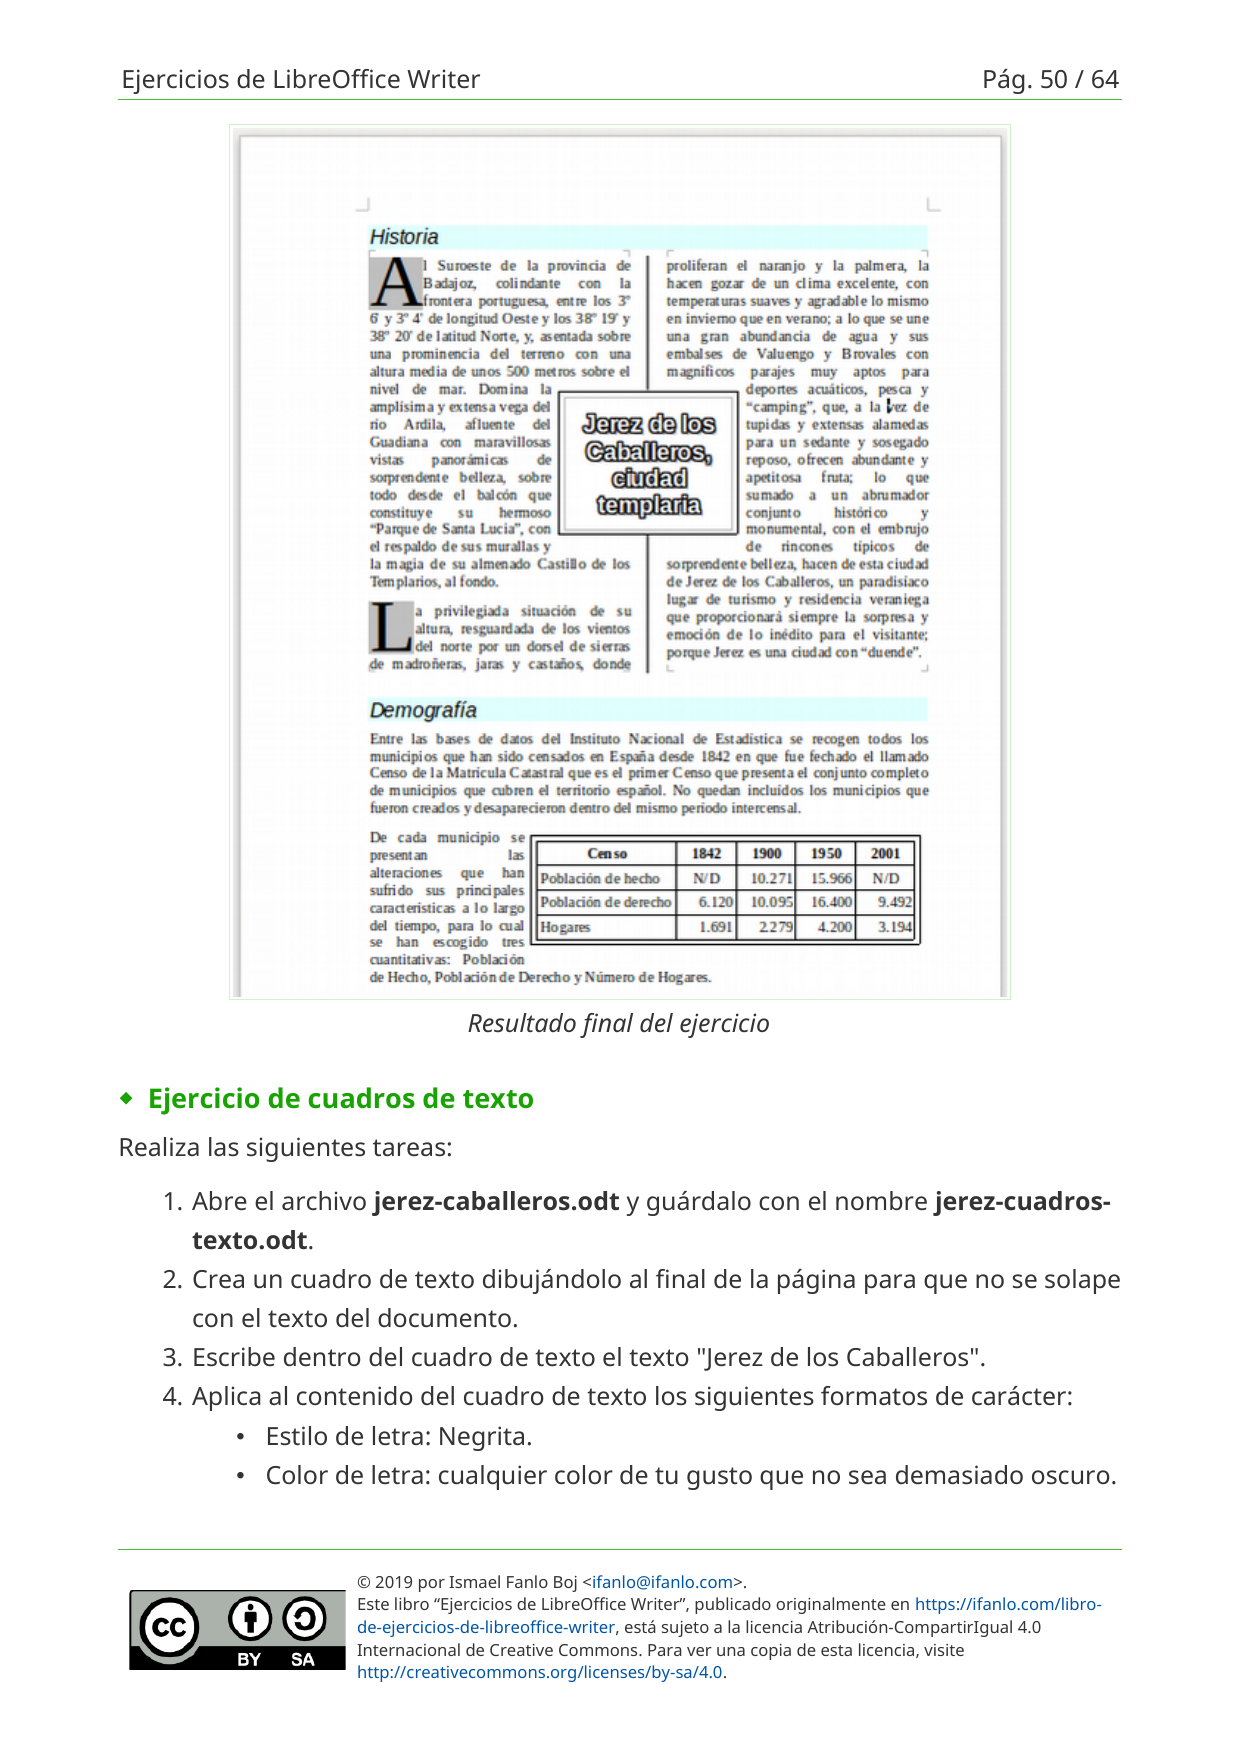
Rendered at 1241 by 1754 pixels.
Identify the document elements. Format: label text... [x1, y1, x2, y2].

list Crea un cuadro de texto dibujándolo al final de la página para que no se solape con el texto del documento. [162, 1261, 1122, 1335]
picture [129, 1590, 346, 1670]
list Estilo de letra: Negrita. [236, 1418, 1122, 1452]
text Resultado final del ejercicio [118, 124, 1122, 1039]
text [230, 125, 1010, 999]
list Abre el archivo jerez-caballeros.odt y guárdalo con el nombre jerez-cuadros-texto.odt. [162, 1183, 1122, 1256]
subtitle Ejercicio de cuadros de texto [118, 1080, 1122, 1117]
list Aplica al contenido del cuadro de texto los siguientes formatos de carácter: [162, 1379, 1122, 1413]
list Color de letra: cualquier color de tu gusto que no sea demasiado oscuro. [236, 1457, 1122, 1491]
list Escribe dentro del cuadro de texto el texto "Jerez de los Caballeros". [162, 1340, 1122, 1374]
text Realiza las siguientes tareas: [118, 1129, 1122, 1163]
picture [232, 128, 1008, 997]
